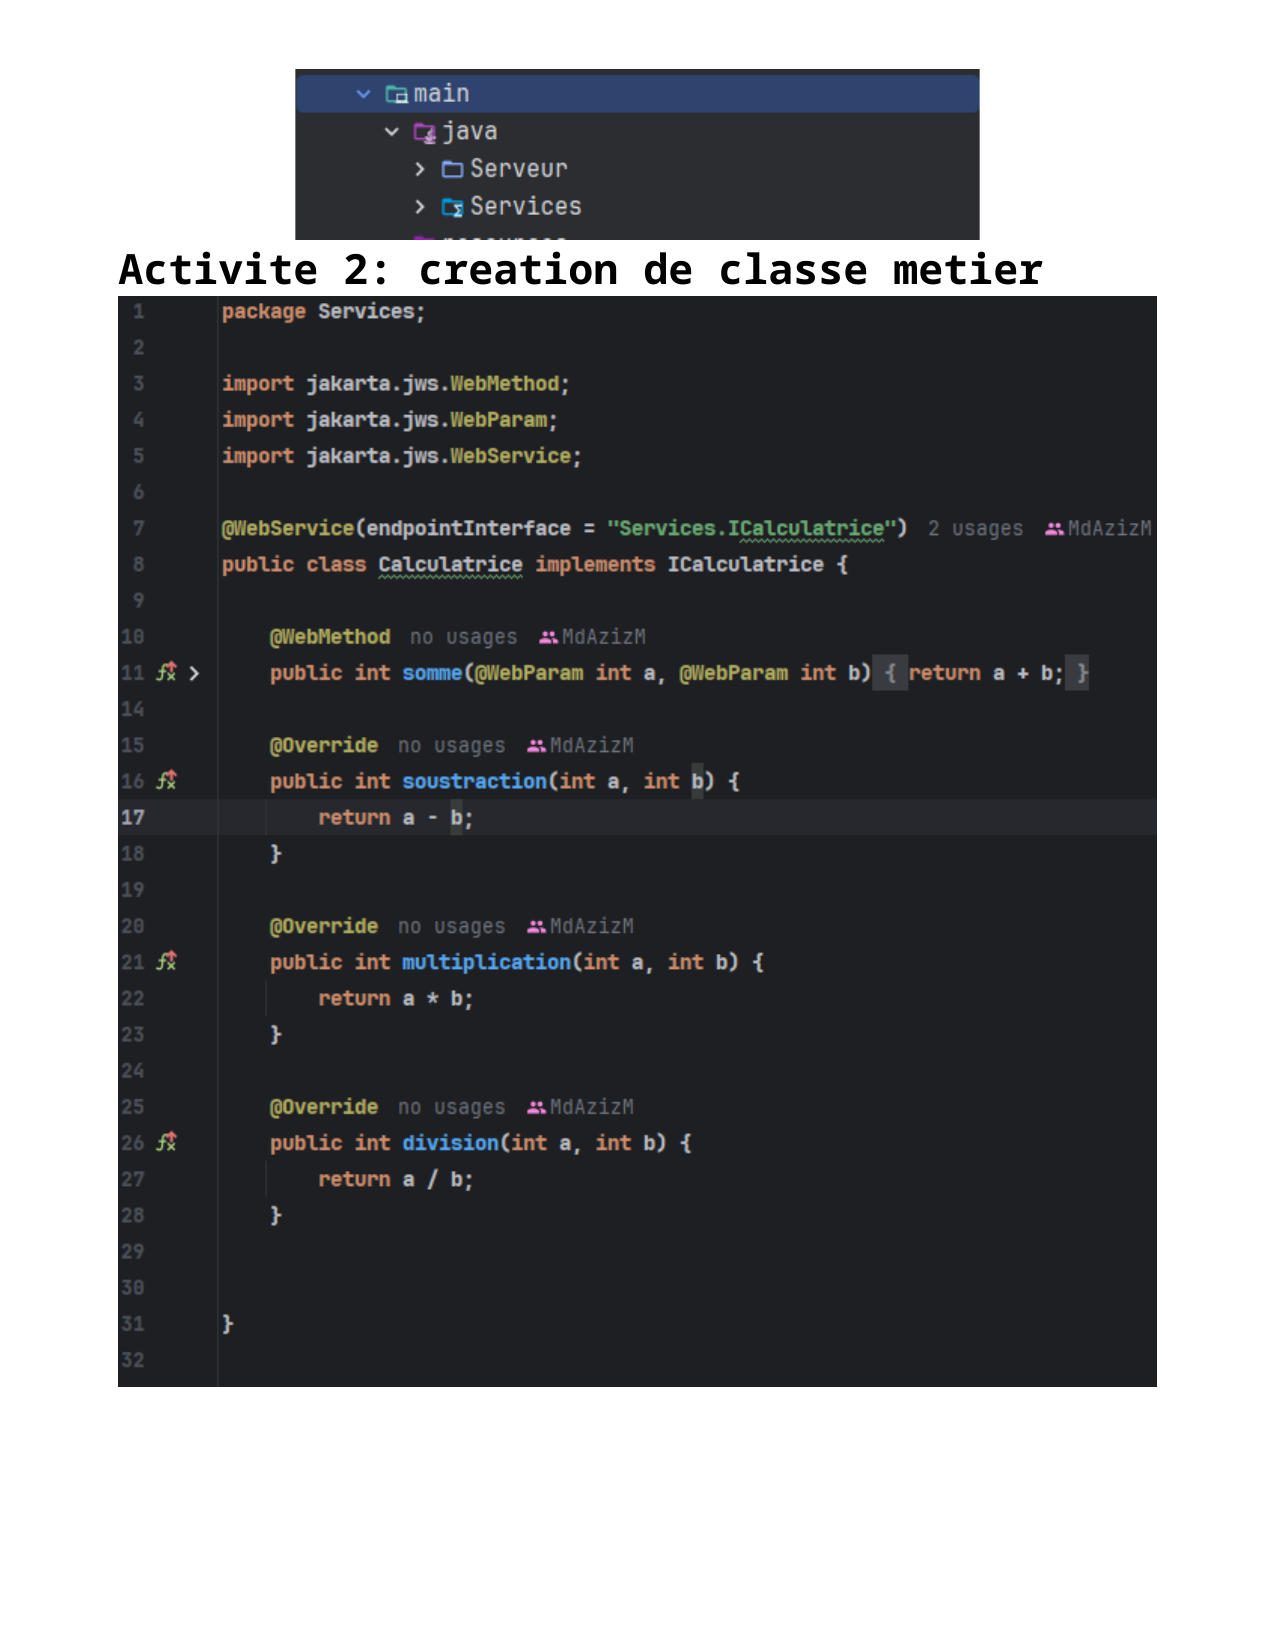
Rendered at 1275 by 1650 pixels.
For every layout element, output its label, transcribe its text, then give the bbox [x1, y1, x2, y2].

text Activite 2: creation de classe metier [118, 232, 1157, 296]
picture [295, 69, 980, 240]
picture [118, 296, 1157, 1387]
